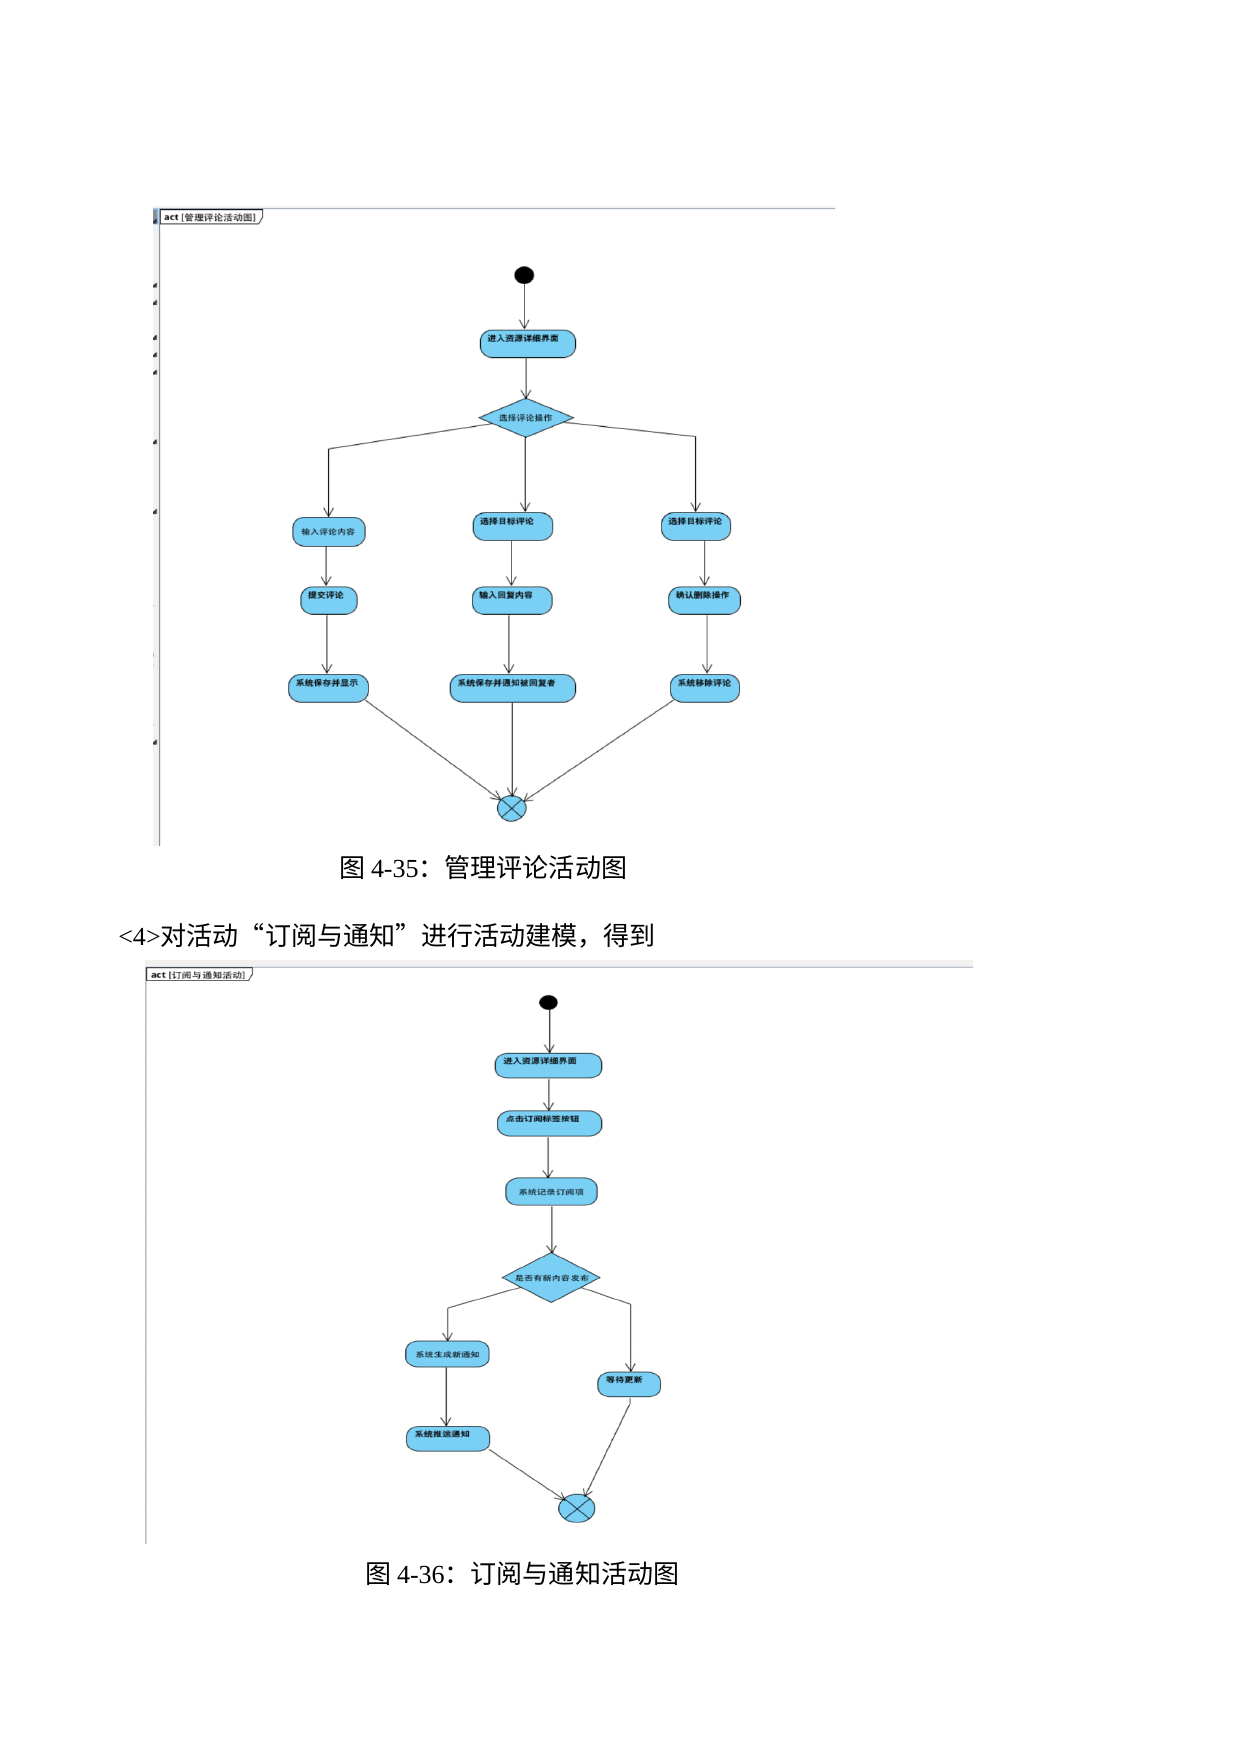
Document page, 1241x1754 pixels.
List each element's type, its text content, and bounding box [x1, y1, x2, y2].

text <4>对活动“订阅与通知”进行活动建模，得到 [118, 915, 1122, 953]
text 图4-36：订阅与通知活动图 [118, 1553, 1122, 1591]
picture [153, 206, 836, 846]
picture [145, 960, 974, 1544]
text 图4-35：管理评论活动图 [118, 848, 1122, 885]
